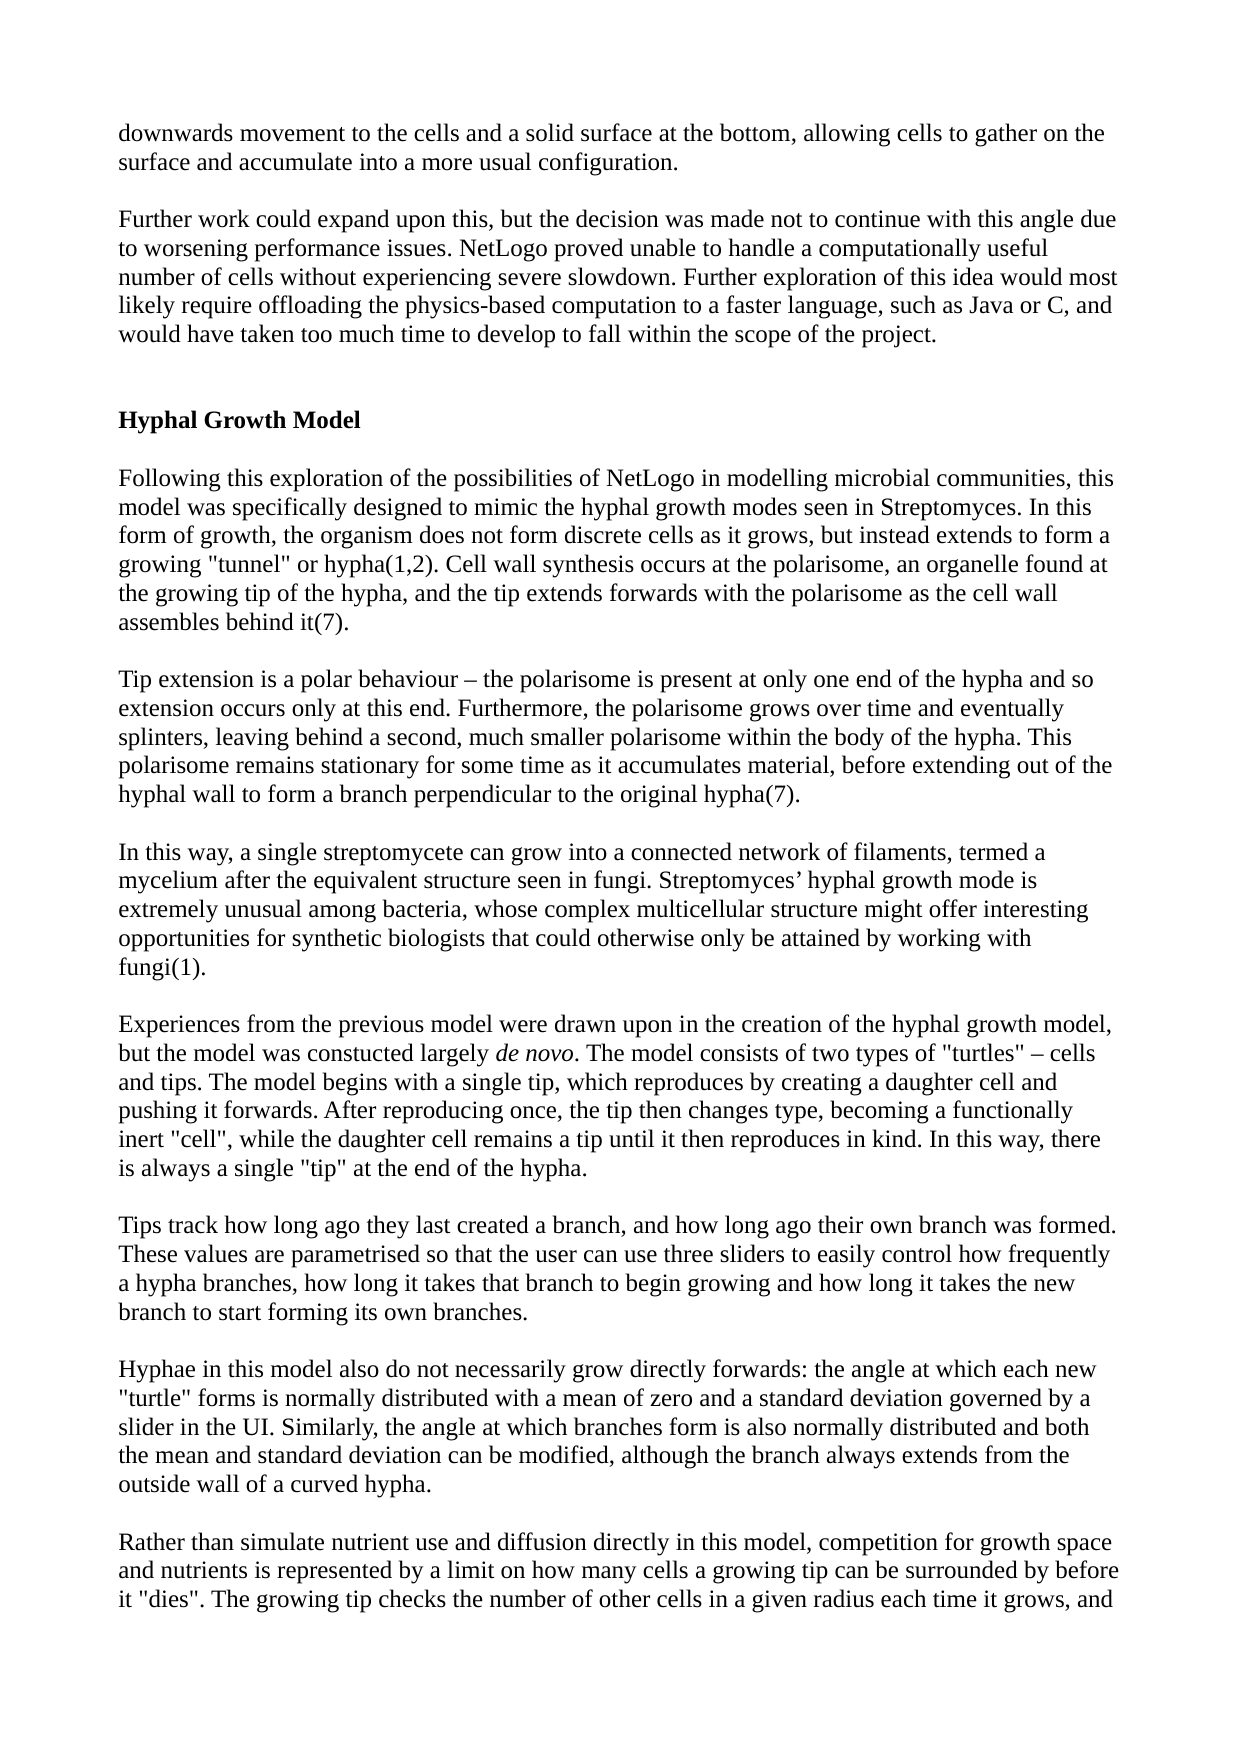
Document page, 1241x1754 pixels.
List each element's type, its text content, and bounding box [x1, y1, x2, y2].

text Experiences from the previous model were drawn upon in the creation of the hyphal growth model, but the model was constucted largely de novo. The model consists of two types of "turtles" – cells and tips. The model begins with a single tip, which reproduces by creating a daughter cell and pushing it forwards. After reproducing once, the tip then changes type, becoming a functionally inert "cell", while the daughter cell remains a tip until it then reproduces in kind. In this way, there is always a single "tip" at the end of the hypha. [118, 1009, 1122, 1182]
text Tips track how long ago they last created a branch, and how long ago their own branch was formed. These values are parametrised so that the user can use three sliders to easily control how frequently a hypha branches, how long it takes that branch to begin growing and how long it takes the new branch to start forming its own branches. [118, 1211, 1122, 1326]
text Rather than simulate nutrient use and diffusion directly in this model, competition for growth space and nutrients is represented by a limit on how many cells a growing tip can be surrounded by before it "dies". The growing tip checks the number of other cells in a given radius each time it grows, and [118, 1527, 1122, 1613]
text Tip extension is a polar behaviour – the polarisome is present at only one end of the hypha and so extension occurs only at this end. Furthermore, the polarisome grows over time and eventually splinters, leaving behind a second, much smaller polarisome within the body of the hypha. This polarisome remains stationary for some time as it accumulates material, before extending out of the hyphal wall to form a branch perpendicular to the original hypha(7)⁠. [118, 664, 1122, 808]
text Further work could expand upon this, but the decision was made not to continue with this angle due to worsening performance issues. NetLogo proved unable to handle a computationally useful number of cells without experiencing severe slowdown. Further exploration of this idea would most likely require offloading the physics-based computation to a faster language, such as Java or C, and would have taken too much time to develop to fall within the scope of the project. [118, 204, 1122, 348]
text Following this exploration of the possibilities of NetLogo in modelling microbial communities, this model was specifically designed to mimic the hyphal growth modes seen in Streptomyces. In this form of growth, the organism does not form discrete cells as it grows, but instead extends to form a growing "tunnel" or hypha(1,2)⁠. Cell wall synthesis occurs at the polarisome, an organelle found at the growing tip of the hypha, and the tip extends forwards with the polarisome as the cell wall assembles behind it(7)⁠. [118, 463, 1122, 636]
text downwards movement to the cells and a solid surface at the bottom, allowing cells to gather on the surface and accumulate into a more usual configuration. [118, 118, 1122, 176]
text Hyphae in this model also do not necessarily grow directly forwards: the angle at which each new "turtle" forms is normally distributed with a mean of zero and a standard deviation governed by a slider in the UI. Similarly, the angle at which branches form is also normally distributed and both the mean and standard deviation can be modified, although the branch always extends from the outside wall of a curved hypha. [118, 1354, 1122, 1498]
text Hyphal Growth Model [118, 406, 1122, 434]
text In this way, a single streptomycete can grow into a connected network of filaments, termed a mycelium after the equivalent structure seen in fungi. Streptomyces’ hyphal growth mode is extremely unusual among bacteria, whose complex multicellular structure might offer interesting opportunities for synthetic biologists that could otherwise only be attained by working with fungi(1)⁠. [118, 837, 1122, 981]
